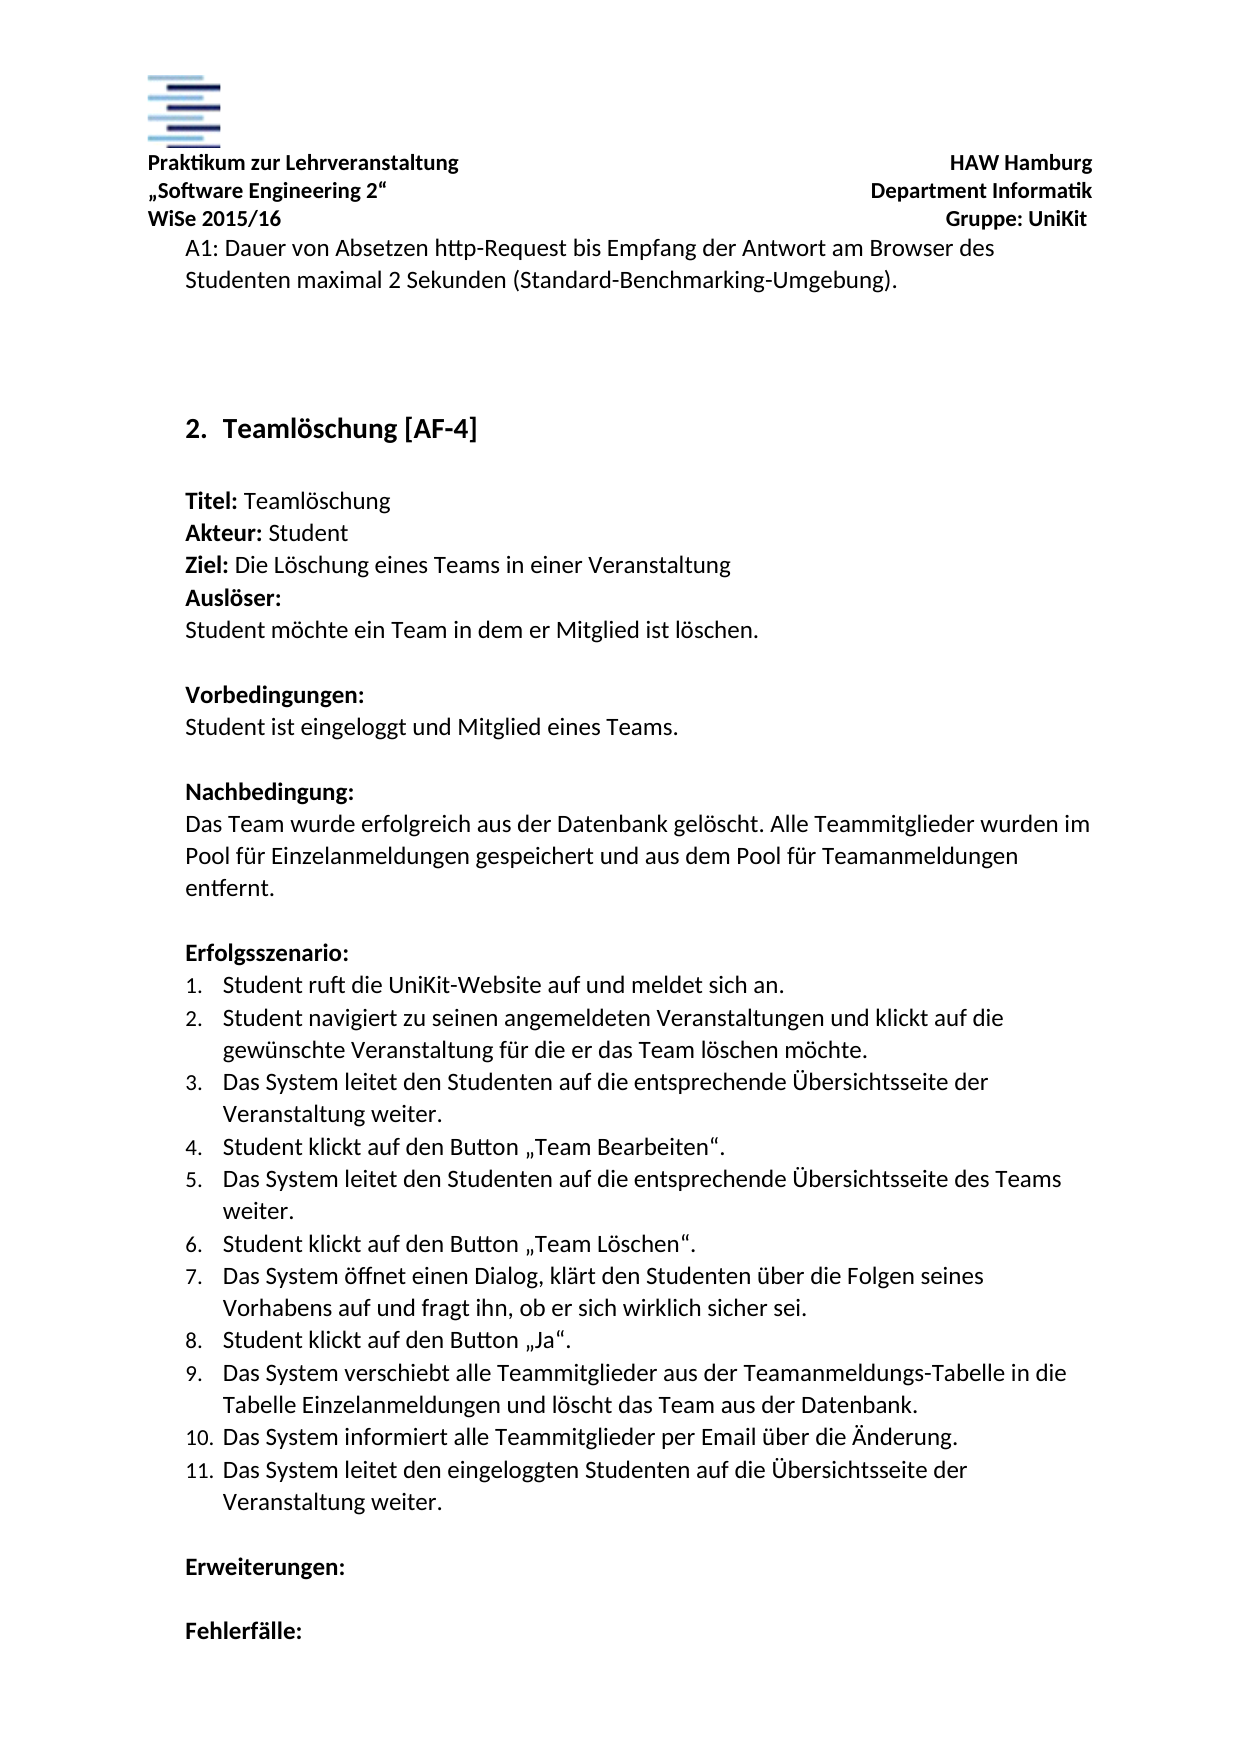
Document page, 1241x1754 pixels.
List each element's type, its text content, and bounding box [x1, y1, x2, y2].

list Student klickt auf den Button „Team Bearbeiten“. [185, 1131, 1093, 1161]
list Student ruft die UniKit-Website auf und meldet sich an. [185, 969, 1093, 1000]
text Vorbedingungen: [185, 679, 1093, 709]
list Teamlöschung [AF-4] [185, 410, 1093, 445]
text Student möchte ein Team in dem er Mitglied ist löschen. [185, 614, 1093, 645]
text Student ist eingeloggt und Mitglied eines Teams. [185, 711, 1093, 742]
text A1: Dauer von Absetzen http-Request bis Empfang der Antwort am Browser des Studenten maximal 2 Sekunden (Standard-Benchmarking-Umgebung). [185, 232, 1093, 295]
text Ziel: Die Löschung eines Teams in einer Veranstaltung [185, 550, 1093, 580]
text Erfolgsszenario: [185, 937, 1093, 968]
text Auslöser: [185, 582, 1093, 612]
text Akteur: Student [185, 517, 1093, 548]
text Nachbedingung: [185, 776, 1093, 806]
list Das System öffnet einen Dialog, klärt den Studenten über die Folgen seines Vorhabens auf und fragt ihn, ob er sich wirklich sicher sei. [185, 1260, 1093, 1323]
text Erweiterungen: [185, 1551, 1093, 1581]
list Student klickt auf den Button „Team Löschen“. [185, 1228, 1093, 1258]
text Fehlerfälle: [185, 1615, 1093, 1646]
list Student klickt auf den Button „Ja“. [185, 1325, 1093, 1355]
list Das System leitet den Studenten auf die entsprechende Übersichtsseite des Teams weiter. [185, 1163, 1093, 1226]
list Das System leitet den Studenten auf die entsprechende Übersichtsseite der Veranstaltung weiter. [185, 1066, 1093, 1129]
list Das System verschiebt alle Teammitglieder aus der Teamanmeldungs-Tabelle in die Tabelle Einzelanmeldungen und löscht das Team aus der Datenbank. [185, 1357, 1093, 1420]
text Titel: Teamlöschung [185, 485, 1093, 516]
list Das System leitet den eingeloggten Studenten auf die Übersichtsseite der Veranstaltung weiter. [185, 1454, 1093, 1517]
text Das Team wurde erfolgreich aus der Datenbank gelöscht. Alle Teammitglieder wurden im Pool für Einzelanmeldungen gespeichert und aus dem Pool für Teamanmeldungen entfernt. [185, 808, 1093, 903]
list Student navigiert zu seinen angemeldeten Veranstaltungen und klickt auf die gewünschte Veranstaltung für die er das Team löschen möchte. [185, 1002, 1093, 1064]
list Das System informiert alle Teammitglieder per Email über die Änderung. [185, 1422, 1093, 1452]
